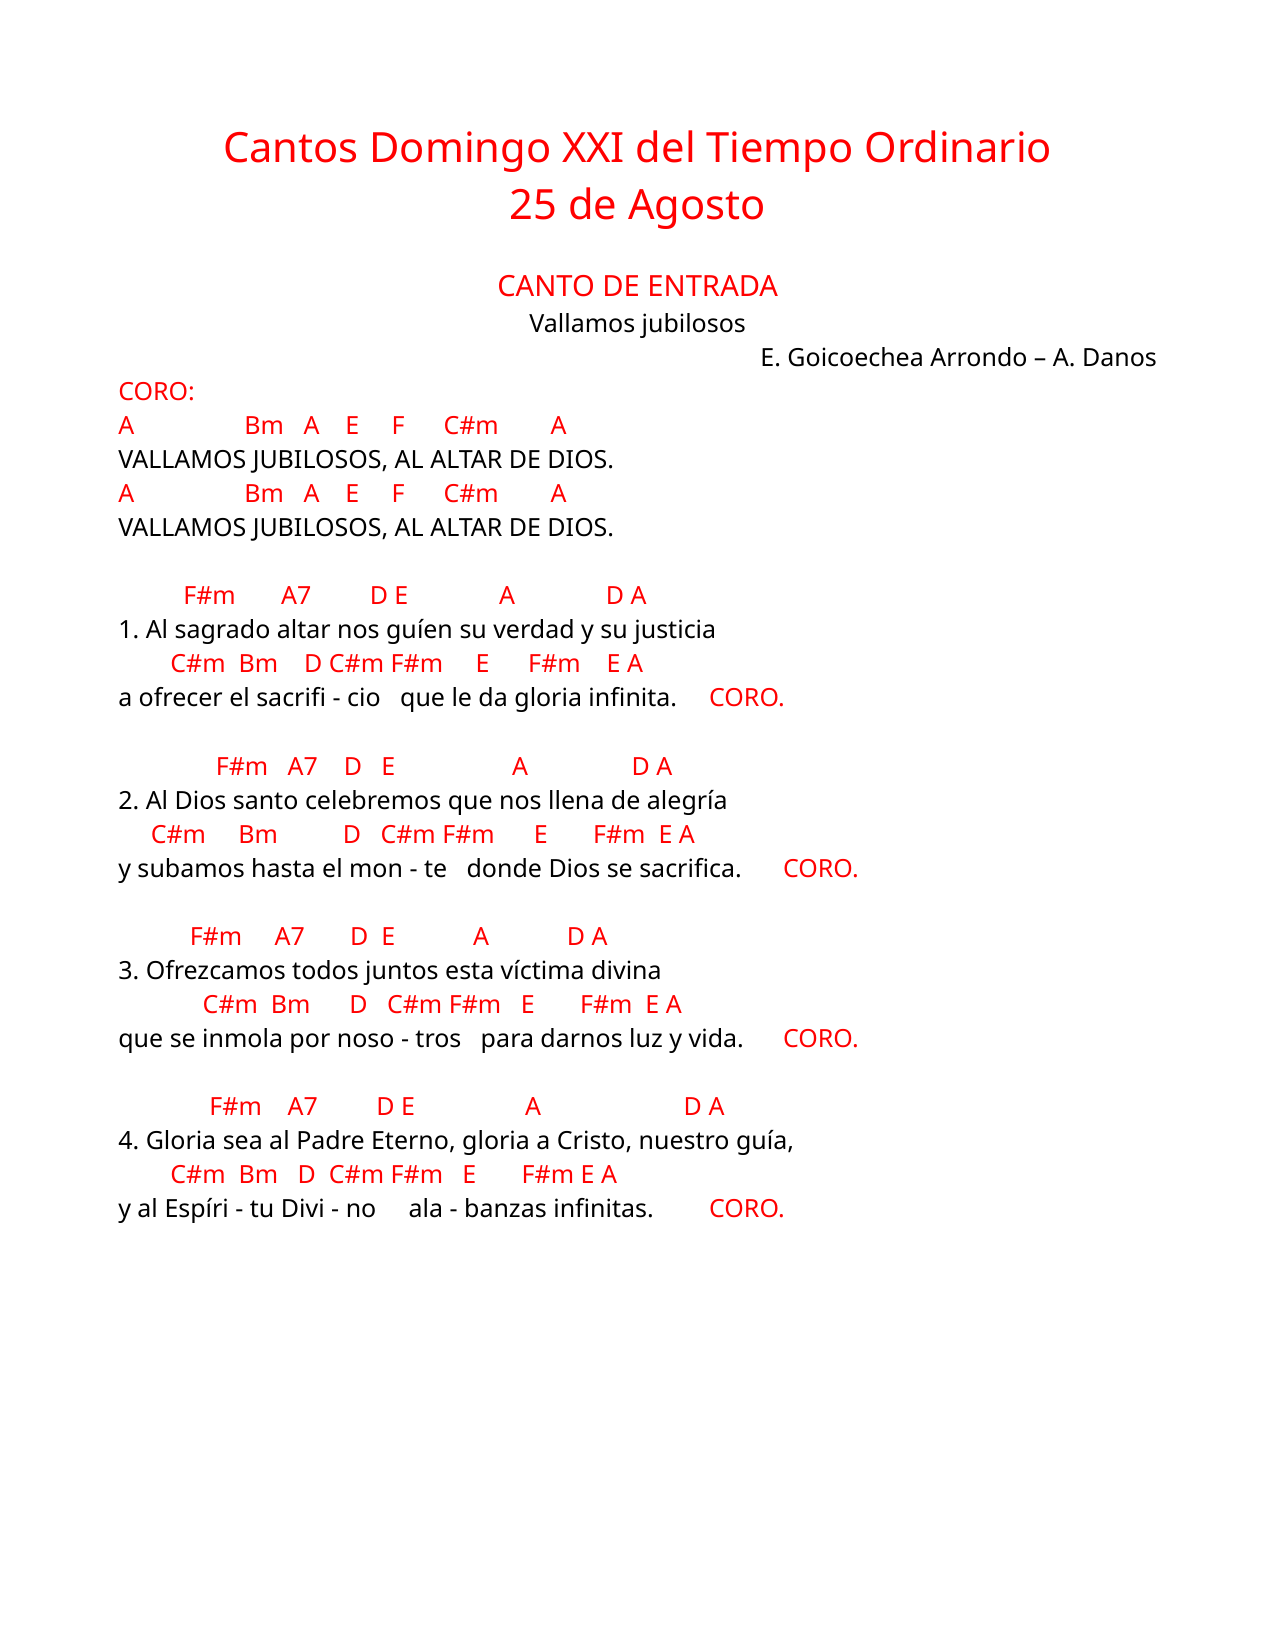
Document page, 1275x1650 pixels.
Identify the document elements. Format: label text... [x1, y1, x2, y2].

text C#m Bm D C#m F#m E F#m E A [118, 1157, 1157, 1191]
text VALLAMOS JUBILOSOS, AL ALTAR DE DIOS. [118, 510, 1157, 544]
text F#m A7 D E A D A [118, 918, 1157, 953]
text Vallamos jubilosos [118, 305, 1157, 339]
text CANTO DE ENTRADA [118, 266, 1157, 305]
text 1. Al sagrado altar nos guíen su verdad y su justicia [118, 612, 1157, 646]
text C#m Bm D C#m F#m E F#m E A [118, 987, 1157, 1021]
text 4. Gloria sea al Padre Eterno, gloria a Cristo, nuestro guía, [118, 1123, 1157, 1157]
text 2. Al Dios santo celebremos que nos llena de alegría [118, 782, 1157, 816]
text a ofrecer el sacrifi - cio que le da gloria infinita. CORO. [118, 680, 1157, 714]
text que se inmola por noso - tros para darnos luz y vida. CORO. [118, 1021, 1157, 1055]
text F#m A7 D E A D A [118, 1089, 1157, 1123]
text Cantos Domingo XXI del Tiempo Ordinario [118, 118, 1157, 175]
text A Bm A E F C#m A [118, 408, 1157, 442]
text F#m A7 D E A D A [118, 748, 1157, 782]
text F#m A7 D E A D A [118, 578, 1157, 612]
text y subamos hasta el mon - te donde Dios se sacrifica. CORO. [118, 850, 1157, 884]
text VALLAMOS JUBILOSOS, AL ALTAR DE DIOS. [118, 442, 1157, 476]
text A Bm A E F C#m A [118, 476, 1157, 510]
text C#m Bm D C#m F#m E F#m E A [118, 816, 1157, 850]
text C#m Bm D C#m F#m E F#m E A [118, 646, 1157, 680]
text E. Goicoechea Arrondo – A. Danos [118, 339, 1157, 373]
text 3. Ofrezcamos todos juntos esta víctima divina [118, 953, 1157, 987]
text y al Espíri - tu Divi - no ala - banzas infinitas. CORO. [118, 1191, 1157, 1225]
text 25 de Agosto [118, 175, 1157, 232]
text CORO: [118, 373, 1157, 408]
